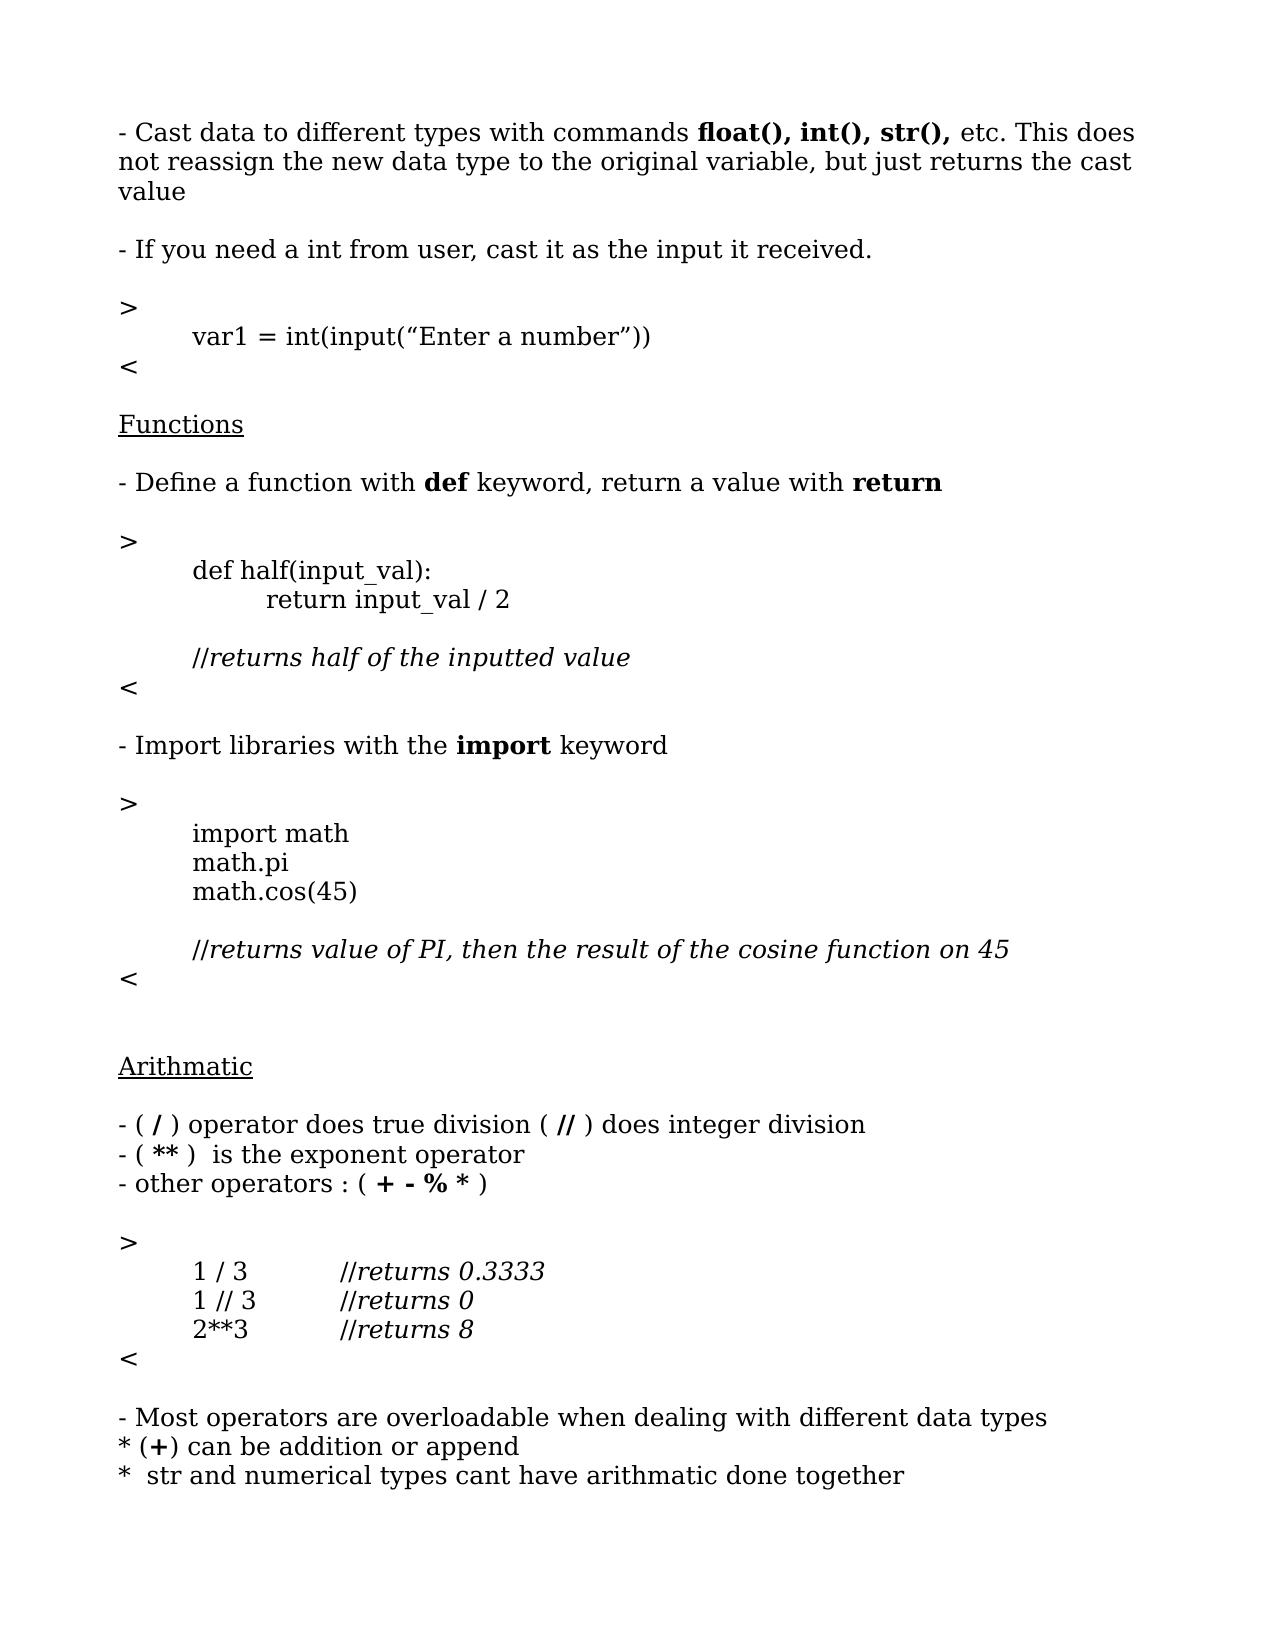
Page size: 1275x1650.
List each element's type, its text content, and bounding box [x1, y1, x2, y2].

text return input_val / 2 [118, 585, 1157, 614]
text - ( ** ) is the exponent operator [118, 1140, 1157, 1169]
text - If you need a int from user, cast it as the input it received. [118, 235, 1157, 264]
text //returns half of the inputted value [118, 643, 1157, 673]
text - Define a function with def keyword, return a value with return [118, 468, 1157, 498]
text * str and numerical types cant have arithmatic done together [118, 1461, 1157, 1490]
text > [118, 293, 1157, 322]
text < [118, 352, 1157, 381]
text def half(input_val): [118, 556, 1157, 585]
text < [118, 964, 1157, 994]
text - Import libraries with the import keyword [118, 731, 1157, 760]
text Arithmatic [118, 1052, 1157, 1081]
text Functions [118, 410, 1157, 439]
text - Cast data to different types with commands float(), int(), str(), etc. This does not reassign the new data type to the original variable, but just returns the cast value [118, 118, 1157, 206]
text > [118, 789, 1157, 819]
text > [118, 527, 1157, 556]
text 1 // 3 //returns 0 [118, 1286, 1157, 1315]
text 2**3 //returns 8 [118, 1315, 1157, 1344]
text > [118, 1228, 1157, 1257]
text < [118, 1344, 1157, 1373]
text * (+) can be addition or append [118, 1432, 1157, 1461]
text - Most operators are overloadable when dealing with different data types [118, 1403, 1157, 1432]
text import math [118, 819, 1157, 848]
text math.pi [118, 848, 1157, 877]
text - ( / ) operator does true division ( // ) does integer division [118, 1110, 1157, 1140]
text var1 = int(input(“Enter a number”)) [118, 322, 1157, 352]
text < [118, 673, 1157, 702]
text math.cos(45) [118, 877, 1157, 906]
text 1 / 3 //returns 0.3333 [118, 1257, 1157, 1286]
text - other operators : ( + - % * ) [118, 1169, 1157, 1198]
text //returns value of PI, then the result of the cosine function on 45 [118, 935, 1157, 964]
